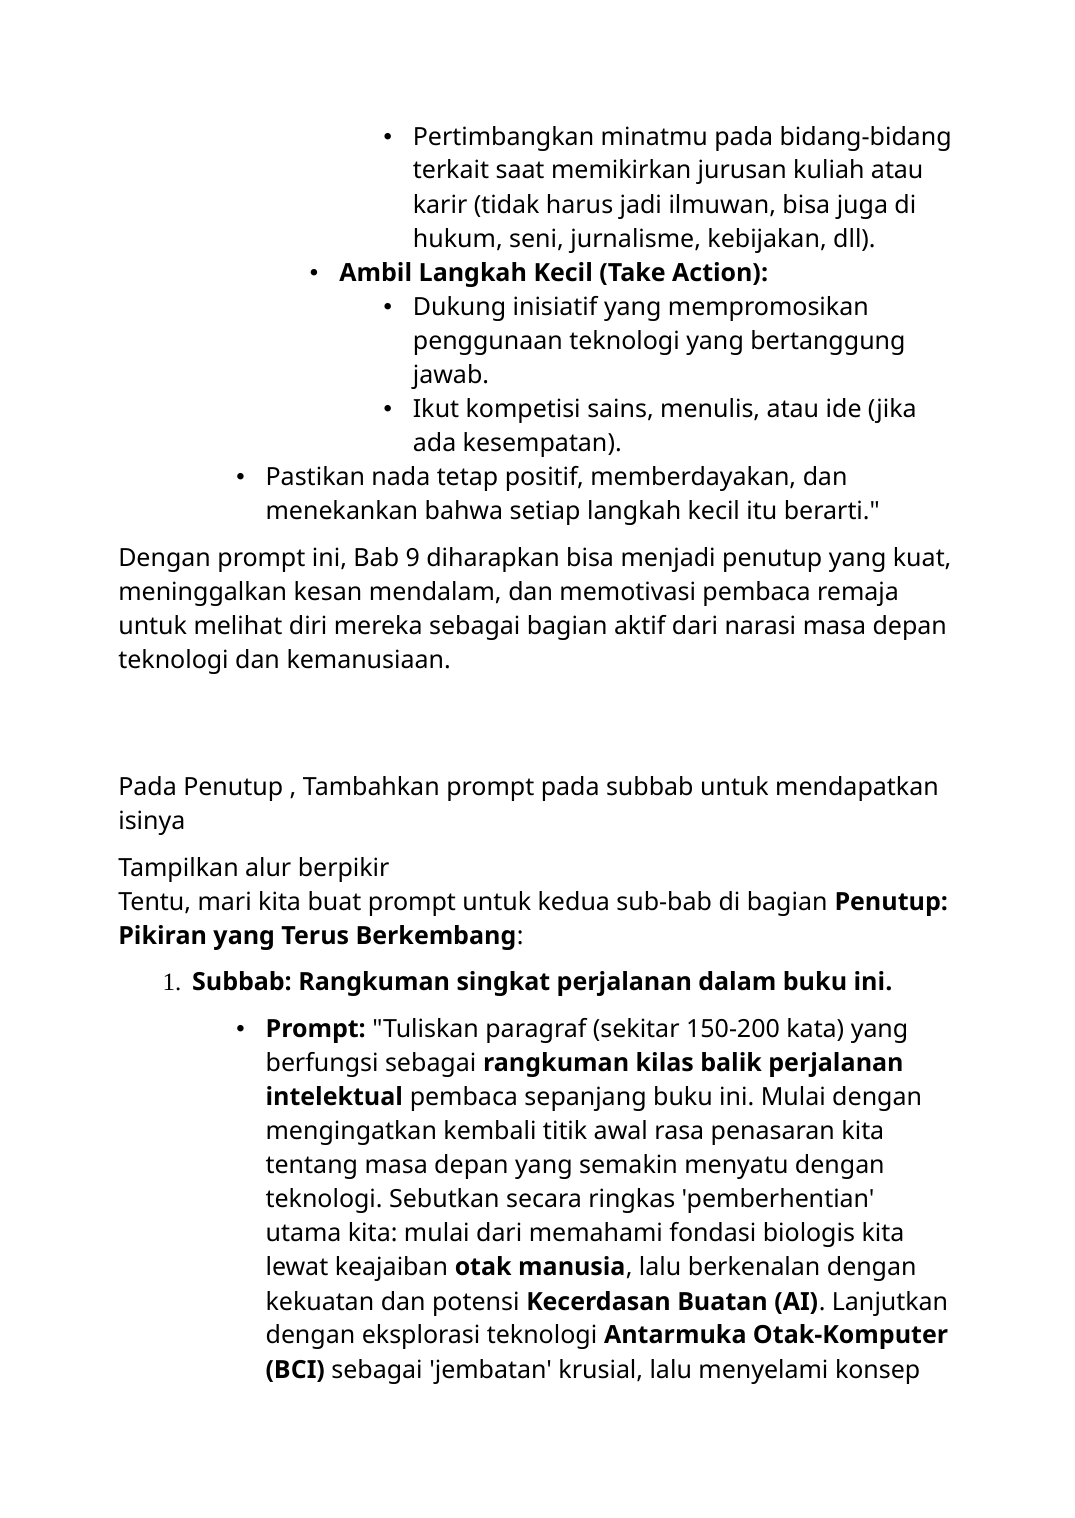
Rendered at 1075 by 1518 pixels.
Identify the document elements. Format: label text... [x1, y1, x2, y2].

list Ikut kompetisi sains, menulis, atau ide (jika ada kesempatan). [383, 391, 957, 459]
text Tentu, mari kita buat prompt untuk kedua sub-bab di bagian Penutup: Pikiran yang Terus Berkembang: [118, 883, 957, 952]
list Ambil Langkah Kecil (Take Action): [309, 254, 957, 288]
list Pastikan nada tetap positif, memberdayakan, dan menekankan bahwa setiap langkah kecil itu berarti." [236, 459, 957, 527]
list Dukung inisiatif yang mempromosikan penggunaan teknologi yang bertanggung jawab. [383, 288, 957, 391]
text Dengan prompt ini, Bab 9 diharapkan bisa menjadi penutup yang kuat, meninggalkan kesan mendalam, dan memotivasi pembaca remaja untuk melihat diri mereka sebagai bagian aktif dari narasi masa depan teknologi dan kemanusiaan. [118, 539, 957, 676]
text Pada Penutup , Tambahkan prompt pada subbab untuk mendapatkan isinya [118, 769, 957, 837]
list Pertimbangkan minatmu pada bidang-bidang terkait saat memikirkan jurusan kuliah atau karir (tidak harus jadi ilmuwan, bisa juga di hukum, seni, jurnalisme, kebijakan, dll). [383, 118, 957, 254]
list Subbab: Rangkuman singkat perjalanan dalam buku ini. [162, 964, 957, 998]
text Tampilkan alur berpikir [118, 849, 957, 883]
list Prompt: "Tuliskan paragraf (sekitar 150-200 kata) yang berfungsi sebagai rangkuman kilas balik perjalanan intelektual pembaca sepanjang buku ini. Mulai dengan mengingatkan kembali titik awal rasa penasaran kita tentang masa depan yang semakin menyatu dengan teknologi. Sebutkan secara ringkas 'pemberhentian' utama kita: mulai dari memahami fondasi biologis kita lewat keajaiban otak manusia, lalu berkenalan dengan kekuatan dan potensi Kecerdasan Buatan (AI). Lanjutkan dengan eksplorasi teknologi Antarmuka Otak-Komputer (BCI) sebagai 'jembatan' krusial, lalu menyelami konsep [236, 1011, 957, 1385]
